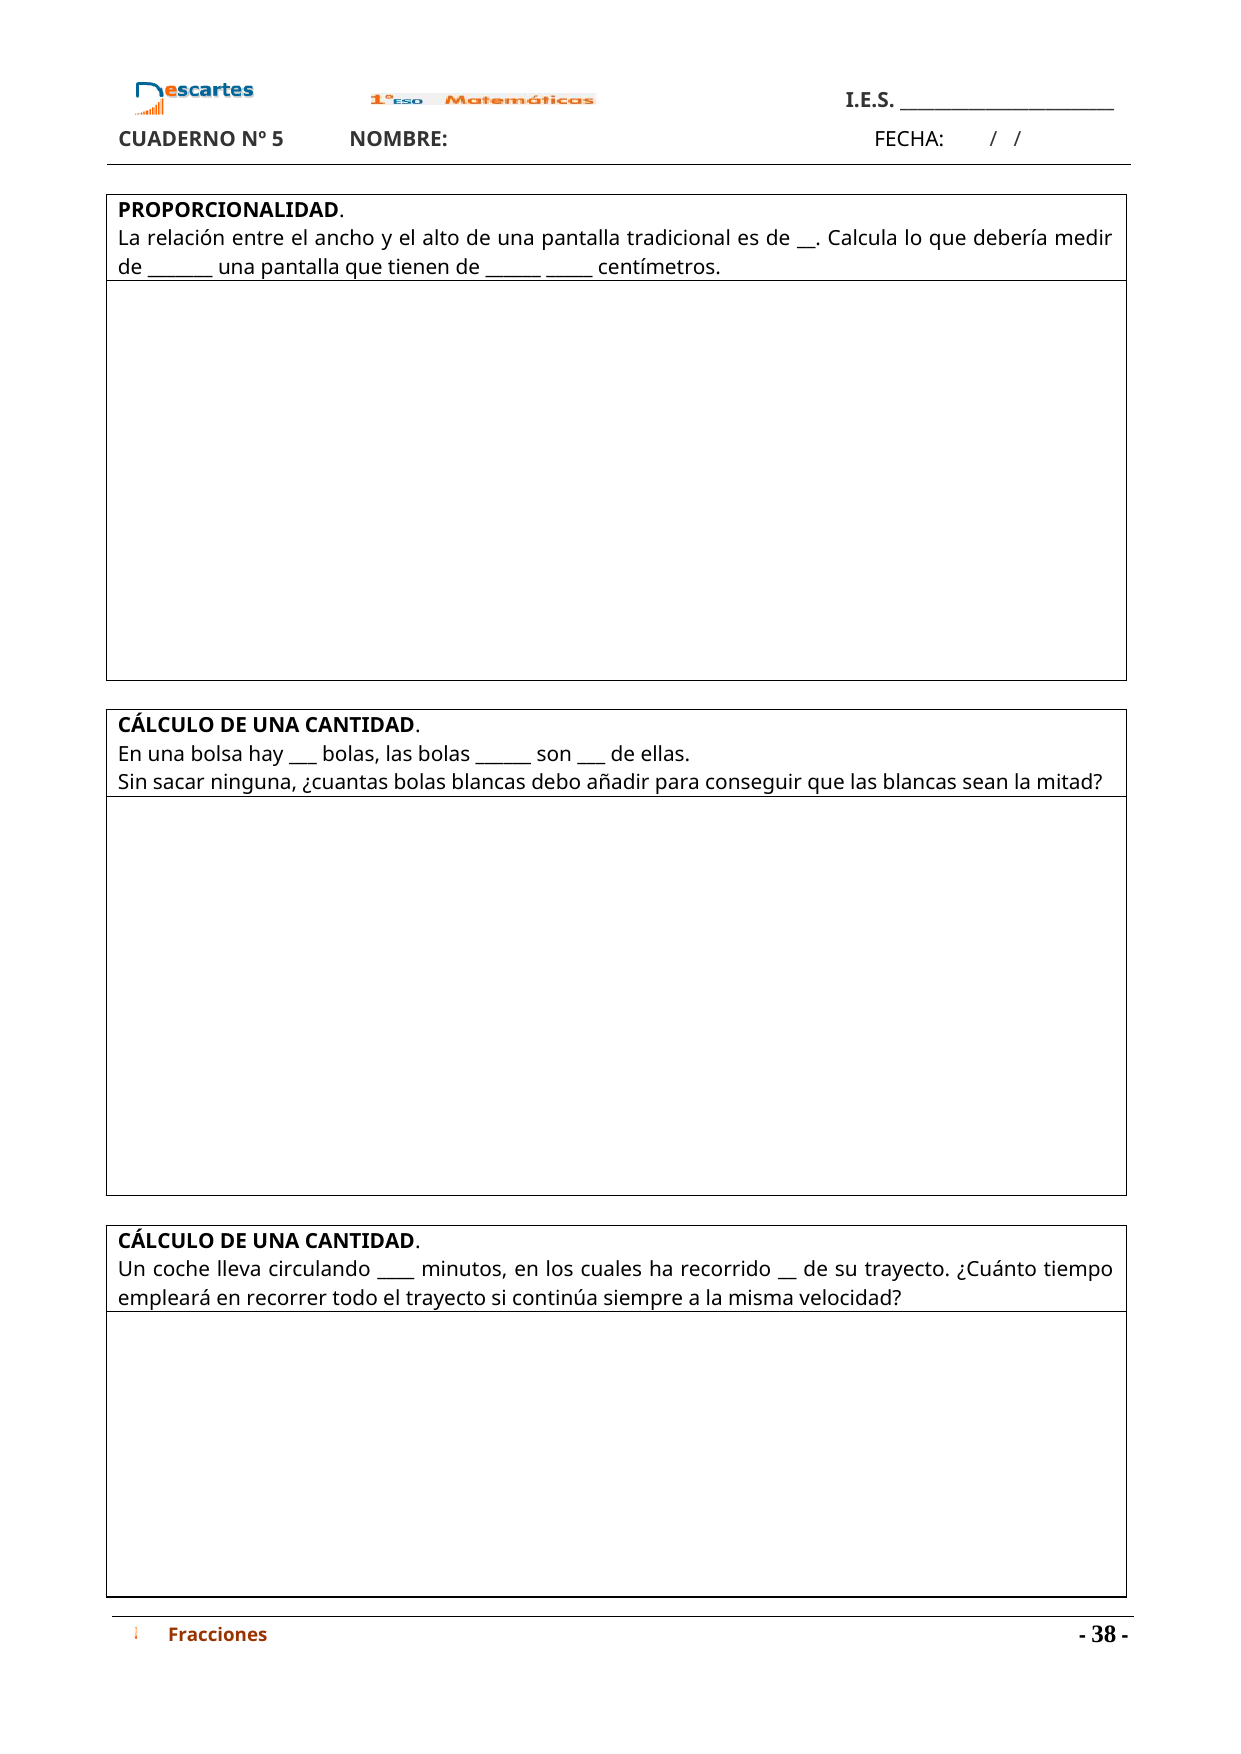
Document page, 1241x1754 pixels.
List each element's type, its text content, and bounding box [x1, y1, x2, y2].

picture [134, 1626, 138, 1639]
table_header CÁLCULO DE UNA CANTIDAD. En una bolsa hay ___ bolas, las bolas ______ son ___ de ellas. Sin sacar ninguna, ¿cuantas bolas blancas debo añadir para conseguir que las blancas sean la mitad? [107, 710, 1126, 796]
picture [134, 82, 257, 115]
table_cell [107, 281, 1126, 679]
table_cell [107, 1312, 1126, 1596]
picture [371, 93, 599, 105]
table_header CÁLCULO DE UNA CANTIDAD. Un coche lleva circulando ____ minutos, en los cuales ha recorrido __ de su trayecto. ¿Cuánto tiempo empleará en recorrer todo el trayecto si continúa siempre a la misma velocidad? [107, 1226, 1126, 1311]
table_cell [107, 797, 1126, 1195]
table_header PROPORCIONALIDAD. La relación entre el ancho y el alto de una pantalla tradicional es de __. Calcula lo que debería medir de _______ una pantalla que tienen de ______ _____ centímetros. [107, 195, 1126, 280]
